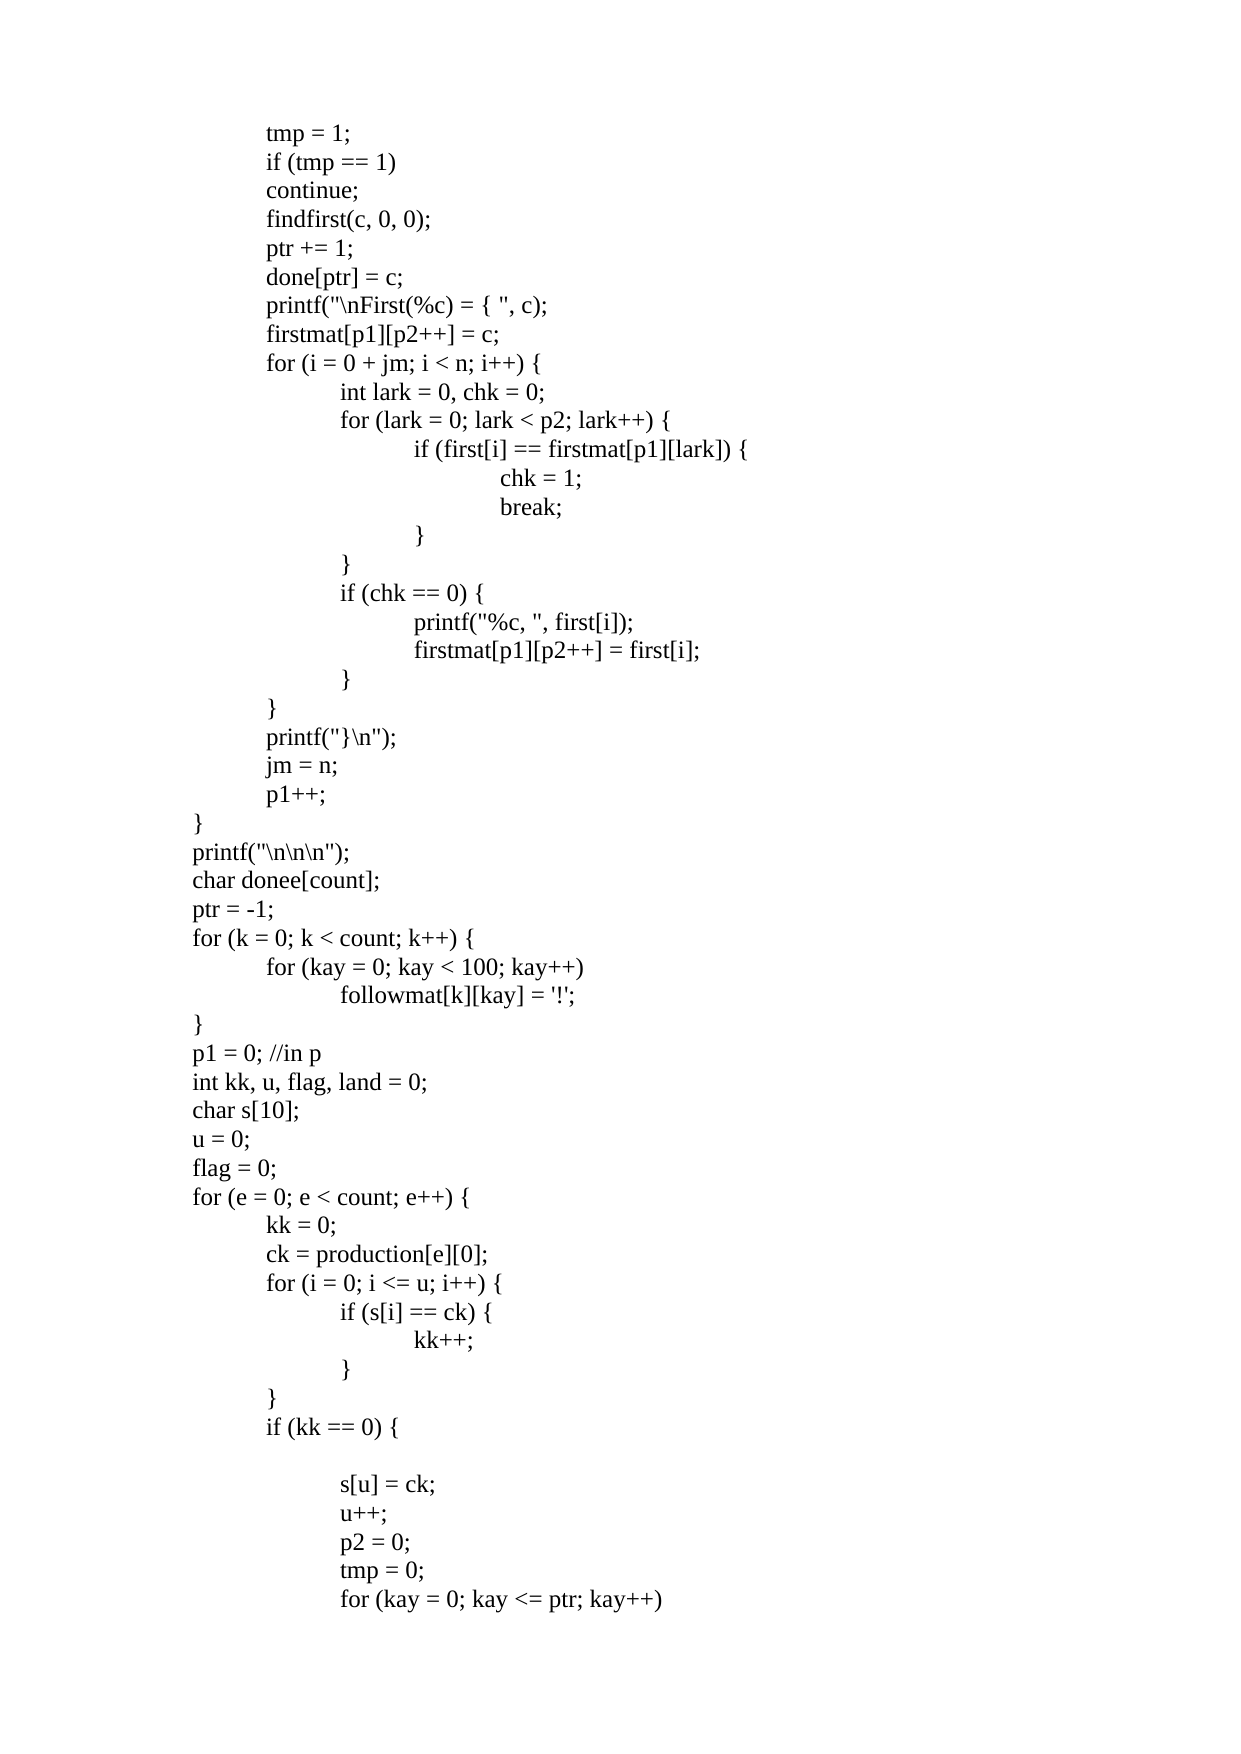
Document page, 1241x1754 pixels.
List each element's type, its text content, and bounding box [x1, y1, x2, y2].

text if (chk == 0) { [118, 578, 1122, 607]
text if (s[i] == ck) { [118, 1297, 1122, 1326]
text printf("%c, ", first[i]); [118, 607, 1122, 636]
text for (kay = 0; kay <= ptr; kay++) [118, 1584, 1122, 1613]
text p1 = 0; //in p [118, 1038, 1122, 1067]
text firstmat[p1][p2++] = c; [118, 319, 1122, 348]
text } [118, 1354, 1122, 1383]
text } [118, 1009, 1122, 1038]
text if (first[i] == firstmat[p1][lark]) { [118, 434, 1122, 463]
text tmp = 0; [118, 1556, 1122, 1584]
text kk++; [118, 1326, 1122, 1354]
text u = 0; [118, 1124, 1122, 1153]
text kk = 0; [118, 1211, 1122, 1239]
text for (lark = 0; lark < p2; lark++) { [118, 406, 1122, 434]
text ptr = -1; [118, 894, 1122, 923]
text printf("\n\n\n"); [118, 837, 1122, 866]
text printf("}\n"); [118, 722, 1122, 751]
text findfirst(c, 0, 0); [118, 204, 1122, 233]
text for (i = 0; i <= u; i++) { [118, 1268, 1122, 1297]
text followmat[k][kay] = '!'; [118, 981, 1122, 1009]
text } [118, 1383, 1122, 1412]
text printf("\nFirst(%c) = { ", c); [118, 291, 1122, 319]
text if (kk == 0) { [118, 1412, 1122, 1441]
text p1++; [118, 779, 1122, 808]
text tmp = 1; [118, 118, 1122, 147]
text for (k = 0; k < count; k++) { [118, 923, 1122, 952]
text for (e = 0; e < count; e++) { [118, 1182, 1122, 1211]
text firstmat[p1][p2++] = first[i]; [118, 636, 1122, 664]
text s[u] = ck; [118, 1469, 1122, 1498]
text flag = 0; [118, 1153, 1122, 1182]
text continue; [118, 176, 1122, 204]
text char s[10]; [118, 1096, 1122, 1124]
text for (i = 0 + jm; i < n; i++) { [118, 348, 1122, 377]
text p2 = 0; [118, 1527, 1122, 1556]
text char donee[count]; [118, 866, 1122, 894]
text break; [118, 492, 1122, 521]
text } [118, 664, 1122, 693]
text for (kay = 0; kay < 100; kay++) [118, 952, 1122, 981]
text } [118, 693, 1122, 722]
text done[ptr] = c; [118, 262, 1122, 291]
text u++; [118, 1498, 1122, 1527]
text } [118, 808, 1122, 837]
text jm = n; [118, 751, 1122, 779]
text int kk, u, flag, land = 0; [118, 1067, 1122, 1096]
text ck = production[e][0]; [118, 1239, 1122, 1268]
text } [118, 549, 1122, 578]
text } [118, 521, 1122, 549]
text ptr += 1; [118, 233, 1122, 262]
text if (tmp == 1) [118, 147, 1122, 176]
text int lark = 0, chk = 0; [118, 377, 1122, 406]
text chk = 1; [118, 463, 1122, 492]
